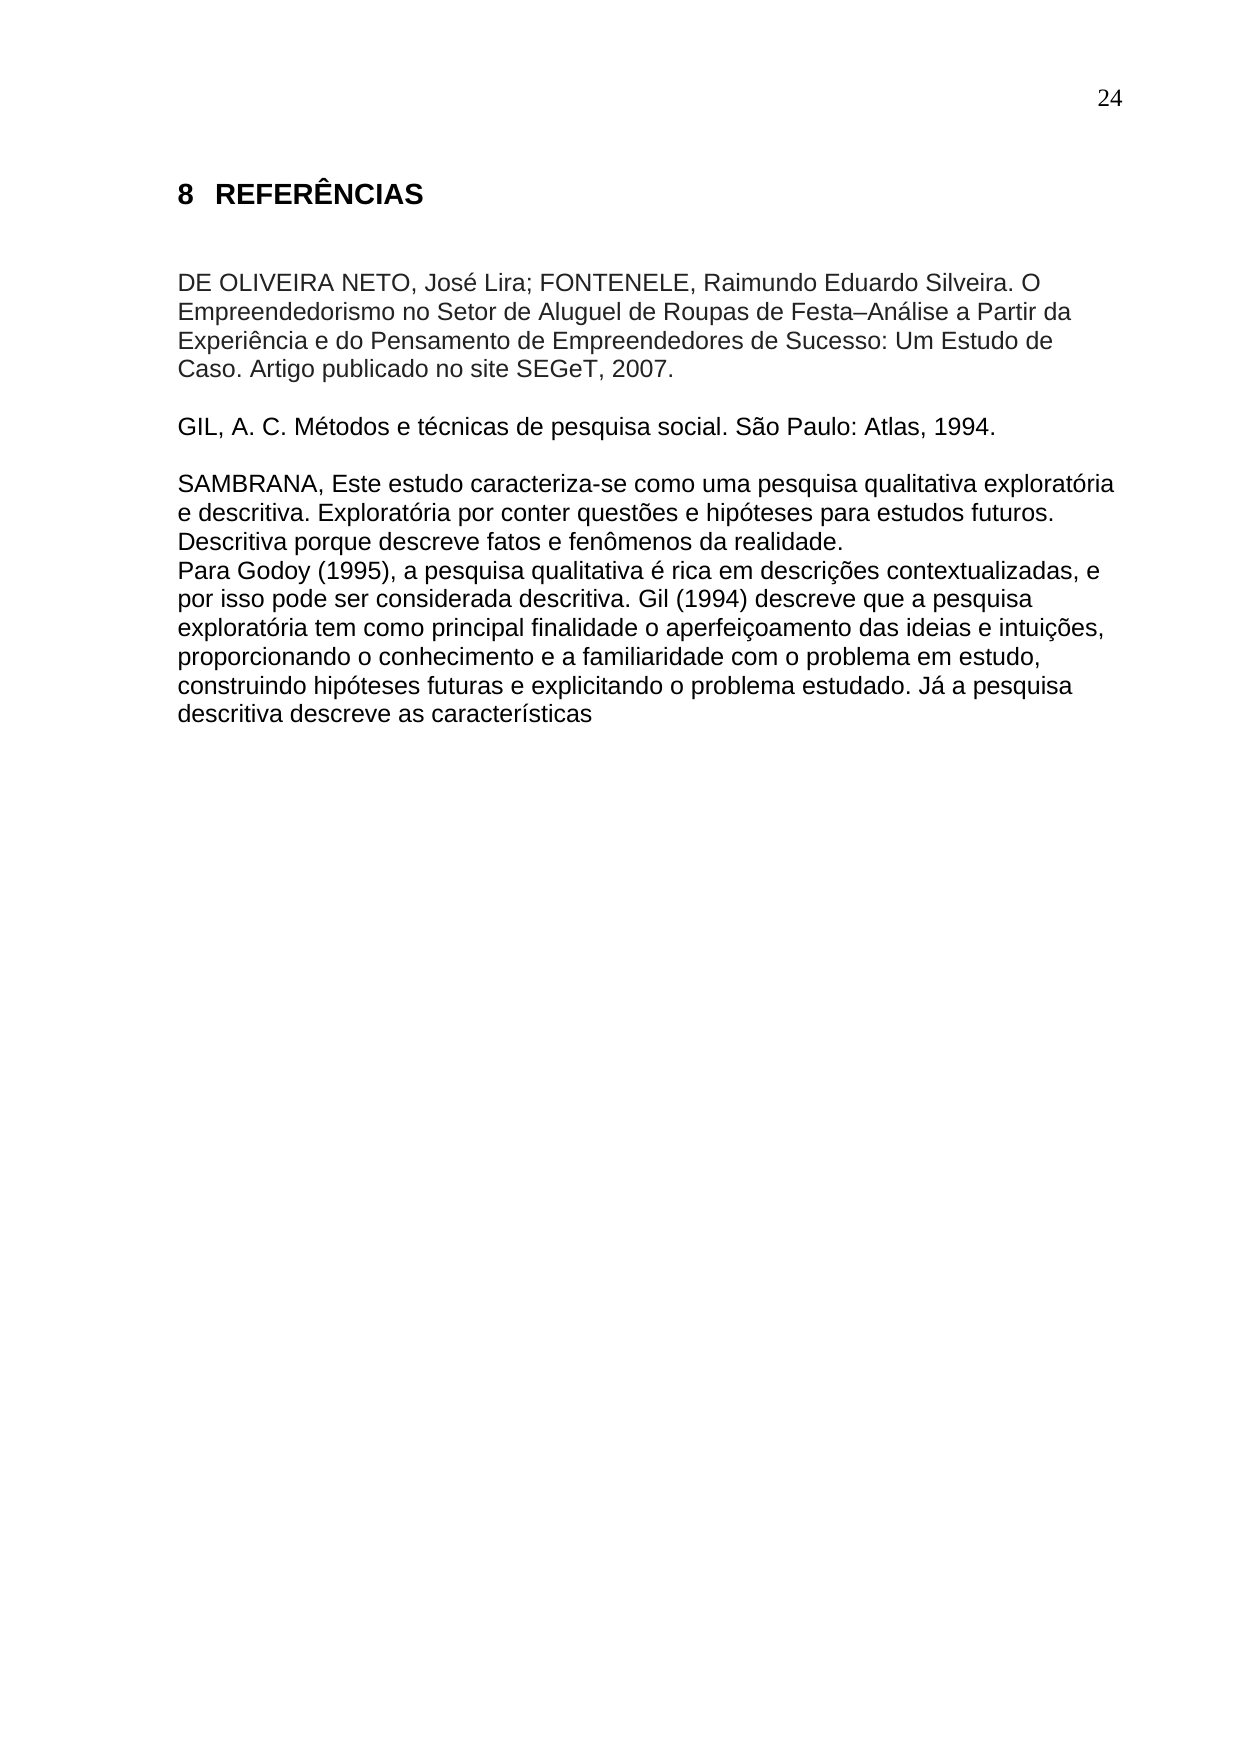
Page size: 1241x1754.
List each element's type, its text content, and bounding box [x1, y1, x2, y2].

text SAMBRANA, Este estudo caracteriza-se como uma pesquisa qualitativa exploratória e descritiva. Exploratória por conter questões e hipóteses para estudos futuros. Descritiva porque descreve fatos e fenômenos da realidade. [177, 469, 1122, 556]
text GIL, A. C. Métodos e técnicas de pesquisa social. São Paulo: Atlas, 1994. [177, 412, 1122, 441]
text Para Godoy (1995), a pesquisa qualitativa é rica em descrições contextualizadas, e por isso pode ser considerada descritiva. Gil (1994) descreve que a pesquisa exploratória tem como principal finalidade o aperfeiçoamento das ideias e intuições, proporcionando o conhecimento e a familiaridade com o problema em estudo, construindo hipóteses futuras e explicitando o problema estudado. Já a pesquisa descritiva descreve as características [177, 556, 1122, 728]
list REFERÊNCIAS [177, 177, 1122, 211]
text DE OLIVEIRA NETO, José Lira; FONTENELE, Raimundo Eduardo Silveira. O Empreendedorismo no Setor de Aluguel de Roupas de Festa–Análise a Partir da Experiência e do Pensamento de Empreendedores de Sucesso: Um Estudo de Caso. Artigo publicado no site SEGeT, 2007. [177, 268, 1122, 383]
